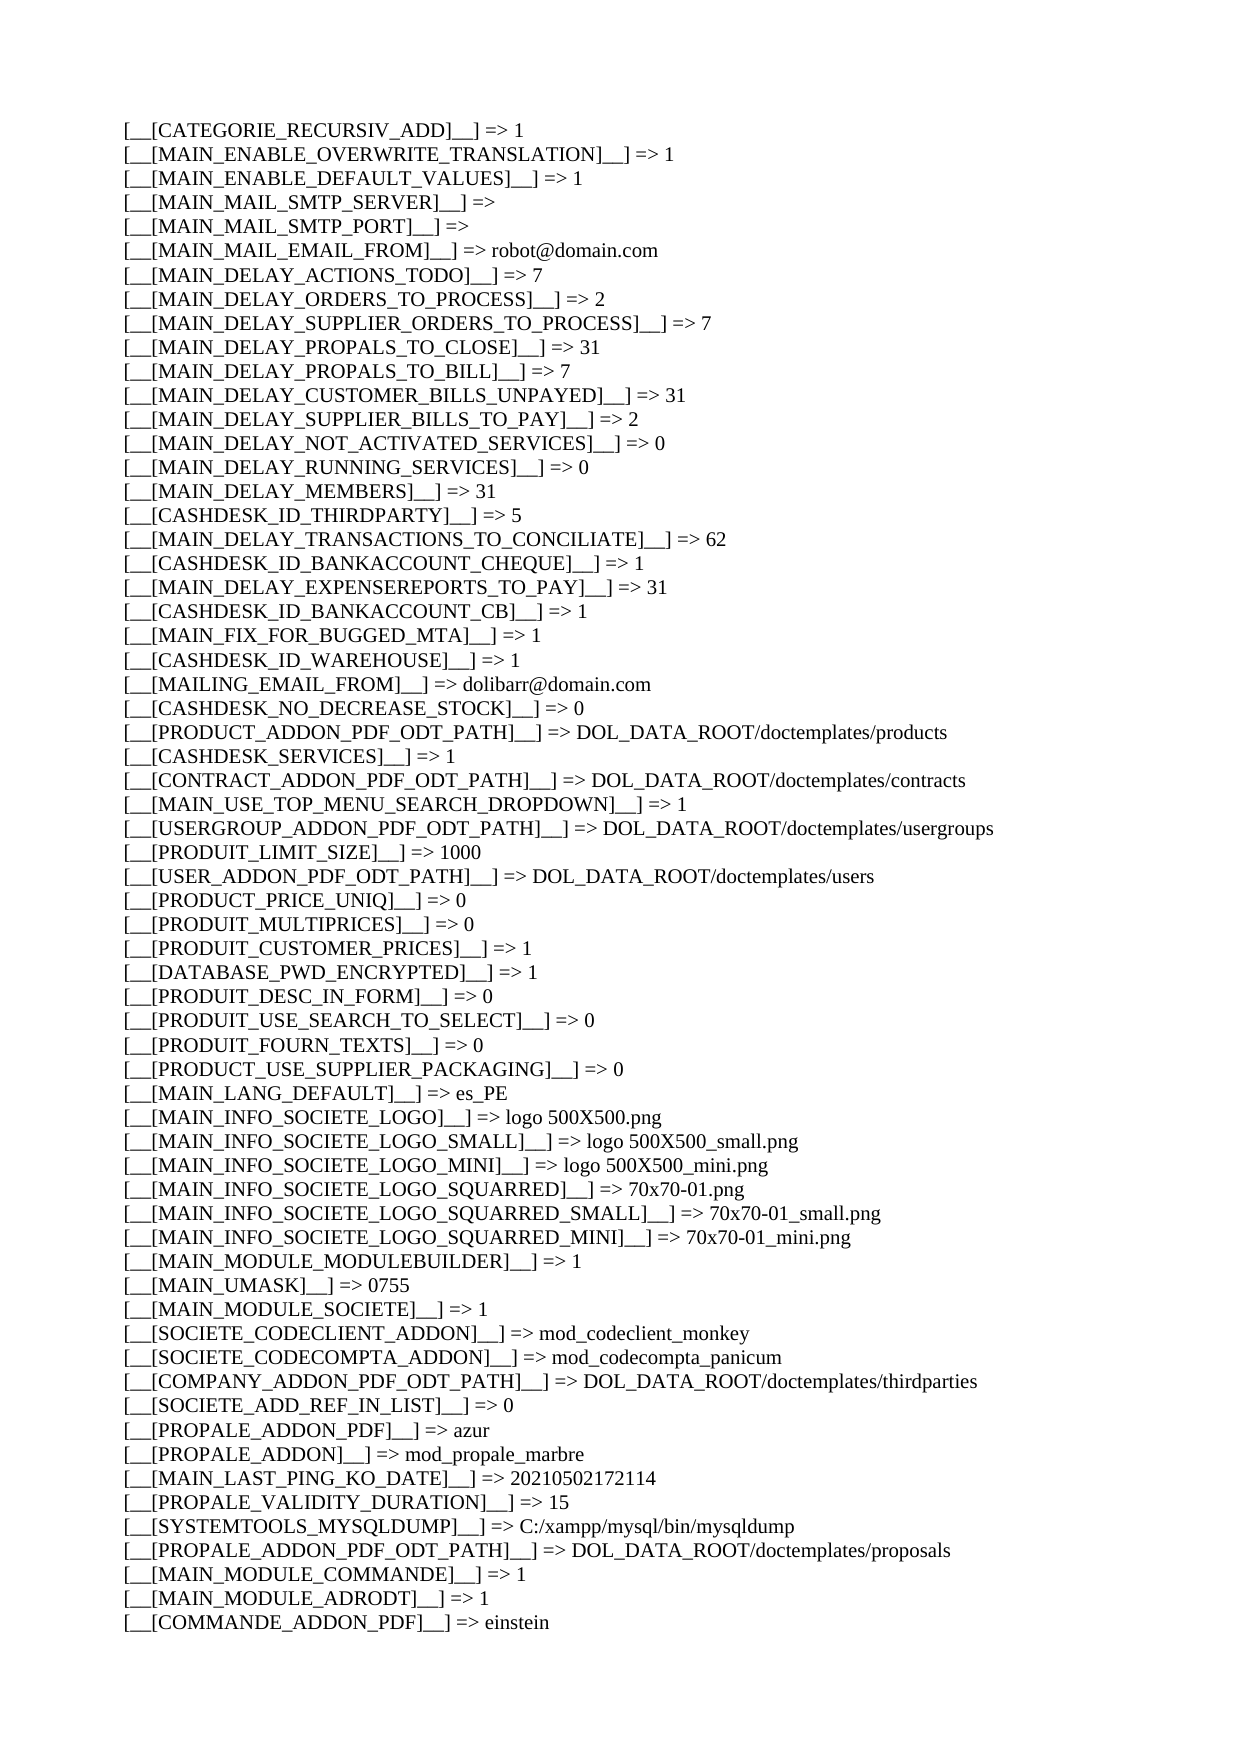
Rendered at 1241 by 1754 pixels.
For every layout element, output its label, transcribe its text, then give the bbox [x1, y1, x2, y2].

text [__[CATEGORIE_RECURSIV_ADD]__] => 1 [__[MAIN_ENABLE_OVERWRITE_TRANSLATION]__] => 1 [__[MAIN_ENABLE_DEFAULT_VALUES]__] => 1 [__[MAIN_MAIL_SMTP_SERVER]__] => [__[MAIN_MAIL_SMTP_PORT]__] => [__[MAIN_MAIL_EMAIL_FROM]__] => robot@domain.com [__[MAIN_DELAY_ACTIONS_TODO]__] => 7 [__[MAIN_DELAY_ORDERS_TO_PROCESS]__] => 2 [__[MAIN_DELAY_SUPPLIER_ORDERS_TO_PROCESS]__] => 7 [__[MAIN_DELAY_PROPALS_TO_CLOSE]__] => 31 [__[MAIN_DELAY_PROPALS_TO_BILL]__] => 7 [__[MAIN_DELAY_CUSTOMER_BILLS_UNPAYED]__] => 31 [__[MAIN_DELAY_SUPPLIER_BILLS_TO_PAY]__] => 2 [__[MAIN_DELAY_NOT_ACTIVATED_SERVICES]__] => 0 [__[MAIN_DELAY_RUNNING_SERVICES]__] => 0 [__[MAIN_DELAY_MEMBERS]__] => 31 [__[CASHDESK_ID_THIRDPARTY]__] => 5 [__[MAIN_DELAY_TRANSACTIONS_TO_CONCILIATE]__] => 62 [__[CASHDESK_ID_BANKACCOUNT_CHEQUE]__] => 1 [__[MAIN_DELAY_EXPENSEREPORTS_TO_PAY]__] => 31 [__[CASHDESK_ID_BANKACCOUNT_CB]__] => 1 [__[MAIN_FIX_FOR_BUGGED_MTA]__] => 1 [__[CASHDESK_ID_WAREHOUSE]__] => 1 [__[MAILING_EMAIL_FROM]__] => dolibarr@domain.com [__[CASHDESK_NO_DECREASE_STOCK]__] => 0 [__[PRODUCT_ADDON_PDF_ODT_PATH]__] => DOL_DATA_ROOT/doctemplates/products [__[CASHDESK_SERVICES]__] => 1 [__[CONTRACT_ADDON_PDF_ODT_PATH]__] => DOL_DATA_ROOT/doctemplates/contracts [__[MAIN_USE_TOP_MENU_SEARCH_DROPDOWN]__] => 1 [__[USERGROUP_ADDON_PDF_ODT_PATH]__] => DOL_DATA_ROOT/doctemplates/usergroups [__[PRODUIT_LIMIT_SIZE]__] => 1000 [__[USER_ADDON_PDF_ODT_PATH]__] => DOL_DATA_ROOT/doctemplates/users [__[PRODUCT_PRICE_UNIQ]__] => 0 [__[PRODUIT_MULTIPRICES]__] => 0 [__[PRODUIT_CUSTOMER_PRICES]__] => 1 [__[DATABASE_PWD_ENCRYPTED]__] => 1 [__[PRODUIT_DESC_IN_FORM]__] => 0 [__[PRODUIT_USE_SEARCH_TO_SELECT]__] => 0 [__[PRODUIT_FOURN_TEXTS]__] => 0 [__[PRODUCT_USE_SUPPLIER_PACKAGING]__] => 0 [__[MAIN_LANG_DEFAULT]__] => es_PE [__[MAIN_INFO_SOCIETE_LOGO]__] => logo 500X500.png [__[MAIN_INFO_SOCIETE_LOGO_SMALL]__] => logo 500X500_small.png [__[MAIN_INFO_SOCIETE_LOGO_MINI]__] => logo 500X500_mini.png [__[MAIN_INFO_SOCIETE_LOGO_SQUARRED]__] => 70x70-01.png [__[MAIN_INFO_SOCIETE_LOGO_SQUARRED_SMALL]__] => 70x70-01_small.png [__[MAIN_INFO_SOCIETE_LOGO_SQUARRED_MINI]__] => 70x70-01_mini.png [__[MAIN_MODULE_MODULEBUILDER]__] => 1 [__[MAIN_UMASK]__] => 0755 [__[MAIN_MODULE_SOCIETE]__] => 1 [__[SOCIETE_CODECLIENT_ADDON]__] => mod_codeclient_monkey [__[SOCIETE_CODECOMPTA_ADDON]__] => mod_codecompta_panicum [__[COMPANY_ADDON_PDF_ODT_PATH]__] => DOL_DATA_ROOT/doctemplates/thirdparties [__[SOCIETE_ADD_REF_IN_LIST]__] => 0 [__[PROPALE_ADDON_PDF]__] => azur [__[PROPALE_ADDON]__] => mod_propale_marbre [__[MAIN_LAST_PING_KO_DATE]__] => 20210502172114 [__[PROPALE_VALIDITY_DURATION]__] => 15 [__[SYSTEMTOOLS_MYSQLDUMP]__] => C:/xampp/mysql/bin/mysqldump [__[PROPALE_ADDON_PDF_ODT_PATH]__] => DOL_DATA_ROOT/doctemplates/proposals [__[MAIN_MODULE_COMMANDE]__] => 1 [__[MAIN_MODULE_ADRODT]__] => 1 [__[COMMANDE_ADDON_PDF]__] => einstein [118, 118, 1122, 1634]
